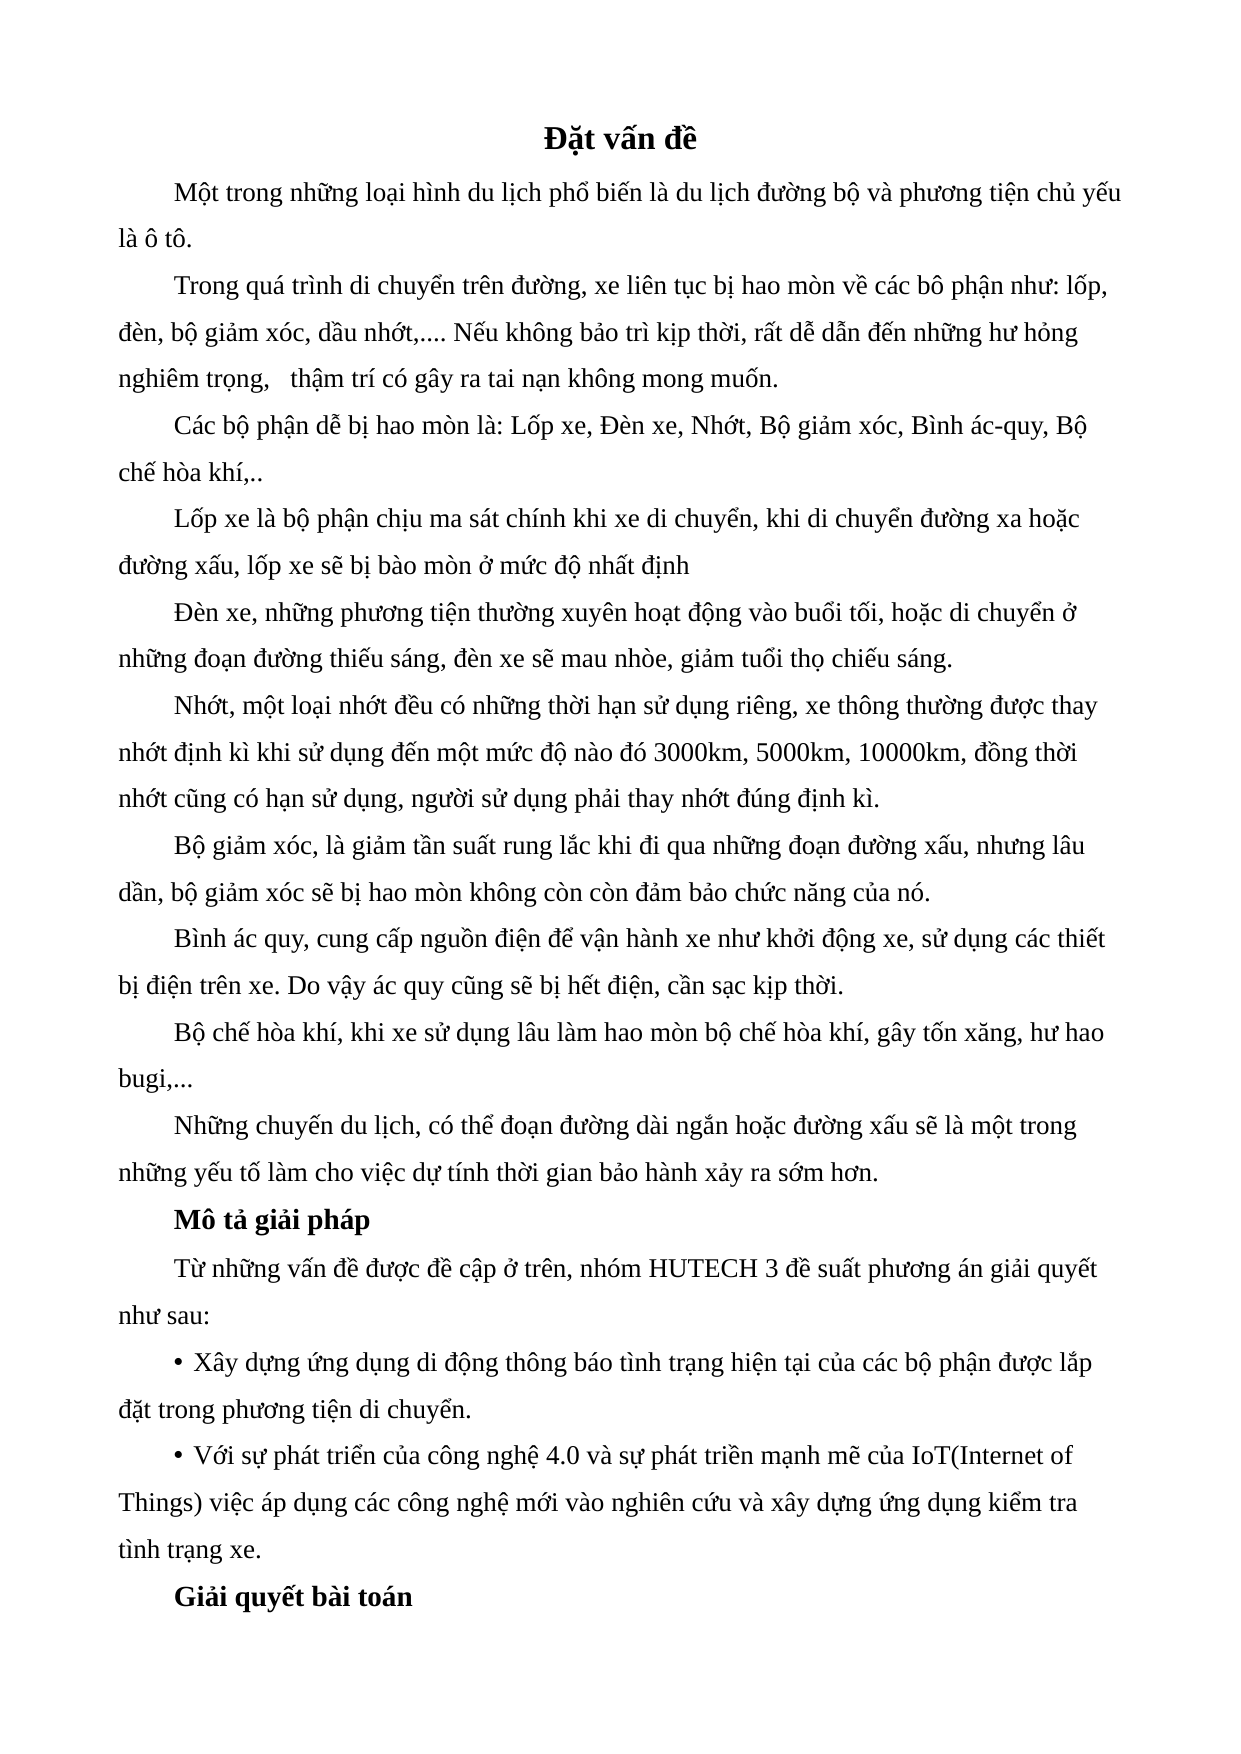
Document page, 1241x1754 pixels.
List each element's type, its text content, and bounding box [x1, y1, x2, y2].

text Từ những vấn đề được đề cập ở trên, nhóm HUTECH 3 đề suất phương án giải quyết như sau: [118, 1253, 1122, 1330]
text Đèn xe, những phương tiện thường xuyên hoạt động vào buổi tối, hoặc di chuyển ở những đoạn đường thiếu sáng, đèn xe sẽ mau nhòe, giảm tuổi thọ chiếu sáng. [118, 596, 1122, 673]
text Mô tả giải pháp [118, 1202, 1122, 1236]
text Trong quá trình di chuyển trên đường, xe liên tục bị hao mòn về các bô phận như: lốp, đèn, bộ giảm xóc, dầu nhớt,.... Nếu không bảo trì kịp thời, rất dễ dẫn đến những hư hỏng nghiêm trọng, thậm trí có gây ra tai nạn không mong muốn. [118, 269, 1122, 393]
list Xây dựng ứng dụng di động thông báo tình trạng hiện tại của các bộ phận được lắp đặt trong phương tiện di chuyển. [118, 1346, 1122, 1424]
text Bộ giảm xóc, là giảm tần suất rung lắc khi đi qua những đoạn đường xấu, nhưng lâu dần, bộ giảm xóc sẽ bị hao mòn không còn còn đảm bảo chức năng của nó. [118, 829, 1122, 907]
text Bình ác quy, cung cấp nguồn điện để vận hành xe như khởi động xe, sử dụng các thiết bị điện trên xe. Do vậy ác quy cũng sẽ bị hết điện, cần sạc kịp thời. [118, 922, 1122, 1000]
text Một trong những loại hình du lịch phổ biến là du lịch đường bộ và phương tiện chủ yếu là ô tô. [118, 176, 1122, 253]
text Lốp xe là bộ phận chịu ma sát chính khi xe di chuyển, khi di chuyển đường xa hoặc đường xấu, lốp xe sẽ bị bào mòn ở mức độ nhất định [118, 502, 1122, 580]
list Với sự phát triển của công nghệ 4.0 và sự phát triền mạnh mẽ của IoT(Internet of Things) việc áp dụng các công nghệ mới vào nghiên cứu và xây dựng ứng dụng kiểm tra tình trạng xe. [118, 1439, 1122, 1564]
text Giải quyết bài toán [118, 1579, 1122, 1613]
text Những chuyến du lịch, có thể đoạn đường dài ngắn hoặc đường xấu sẽ là một trong những yếu tố làm cho việc dự tính thời gian bảo hành xảy ra sớm hơn. [118, 1109, 1122, 1187]
text Các bộ phận dễ bị hao mòn là: Lốp xe, Đèn xe, Nhớt, Bộ giảm xóc, Bình ác-quy, Bộ chế hòa khí,.. [118, 409, 1122, 487]
text Nhớt, một loại nhớt đều có những thời hạn sử dụng riêng, xe thông thường được thay nhớt định kì khi sử dụng đến một mức độ nào đó 3000km, 5000km, 10000km, đồng thời nhớt cũng có hạn sử dụng, người sử dụng phải thay nhớt đúng định kì. [118, 689, 1122, 813]
text Bộ chế hòa khí, khi xe sử dụng lâu làm hao mòn bộ chế hòa khí, gây tốn xăng, hư hao bugi,... [118, 1016, 1122, 1093]
text Đặt vấn đề [118, 118, 1122, 156]
